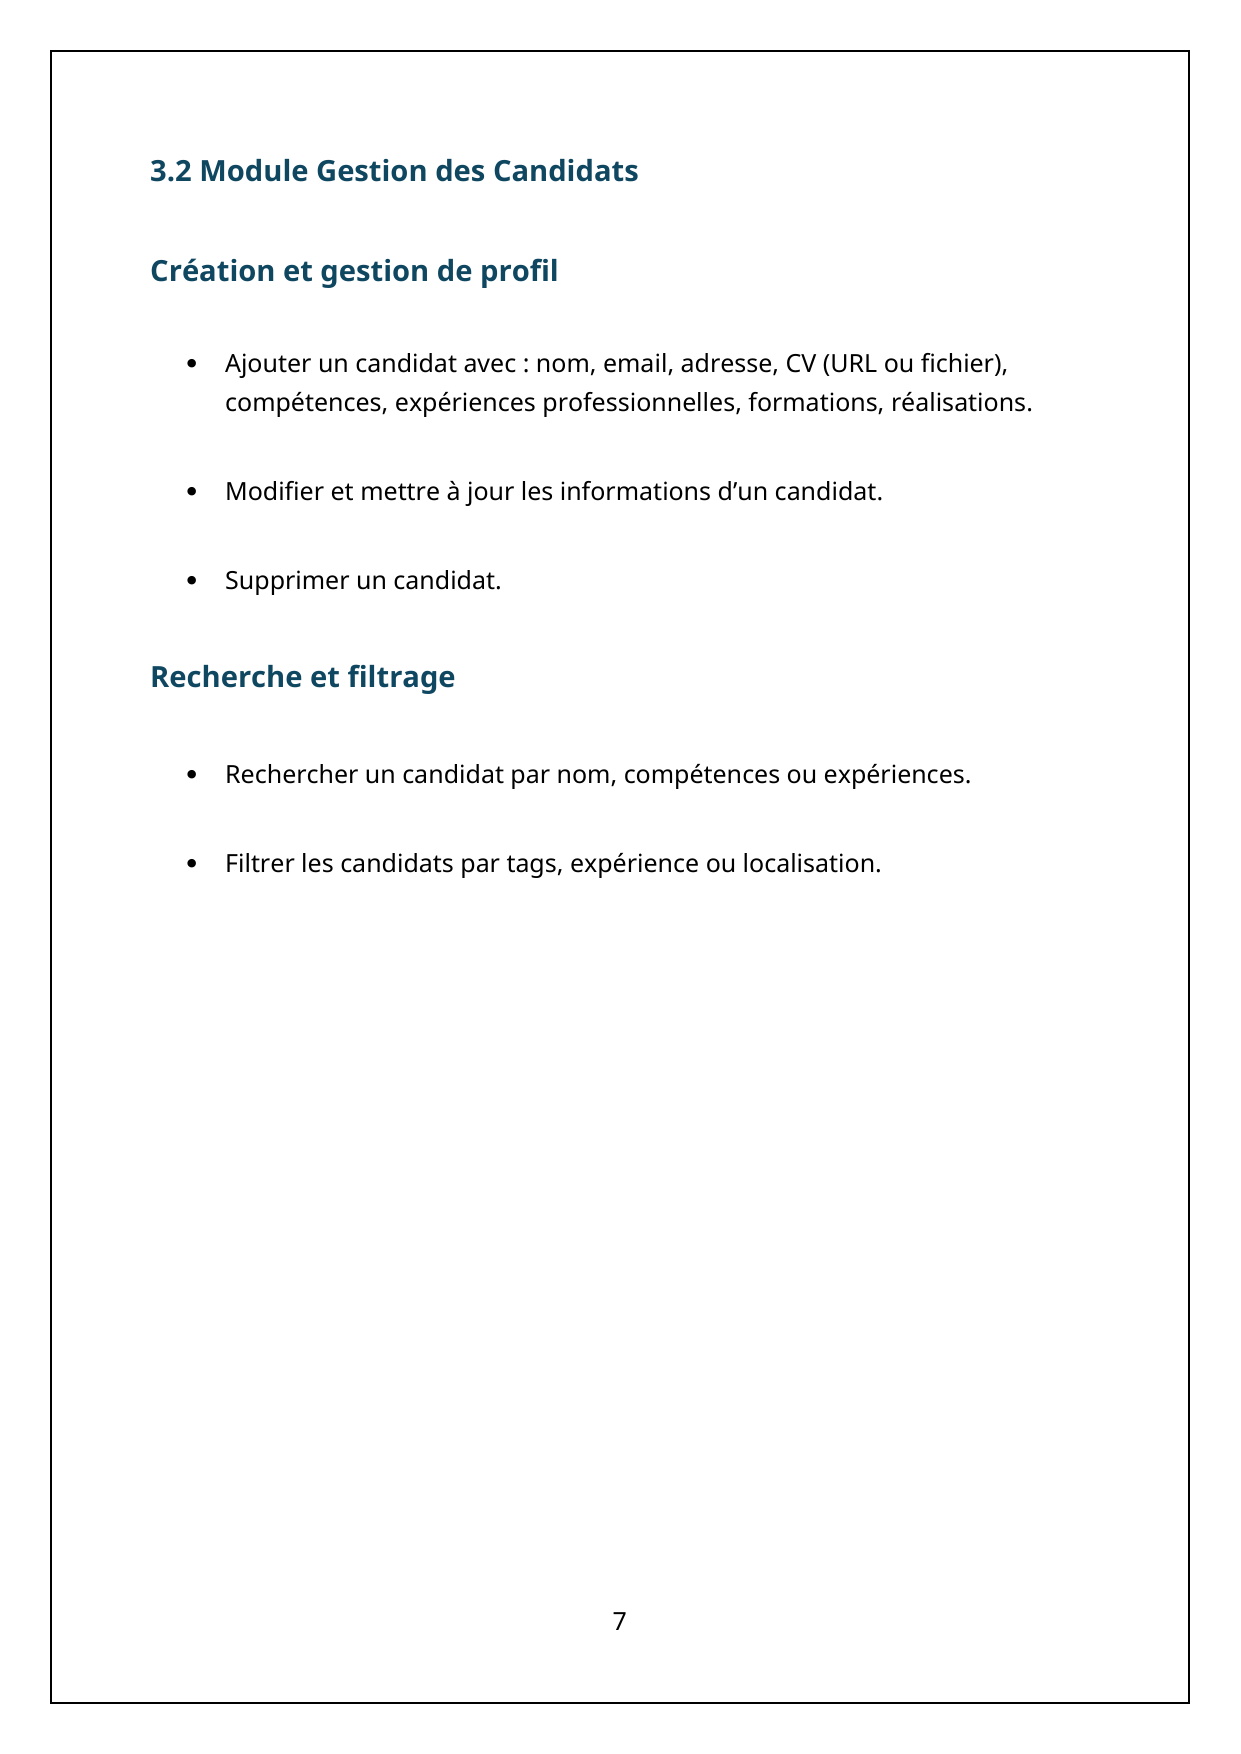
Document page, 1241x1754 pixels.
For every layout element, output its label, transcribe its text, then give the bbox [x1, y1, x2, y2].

list Filtrer les candidats par tags, expérience ou localisation. [187, 846, 1090, 879]
list Rechercher un candidat par nom, compétences ou expériences. [187, 756, 1090, 790]
subtitle Recherche et filtrage [150, 656, 1090, 696]
text Création et gestion de profil [150, 250, 1090, 289]
subtitle 3.2 Module Gestion des Candidats [150, 150, 1090, 190]
list Supprimer un candidat. [187, 563, 1090, 597]
list Modifier et mettre à jour les informations d’un candidat. [187, 474, 1090, 508]
list Ajouter un candidat avec : nom, email, adresse, CV (URL ou fichier), compétences, expériences professionnelles, formations, réalisations. [187, 346, 1090, 419]
